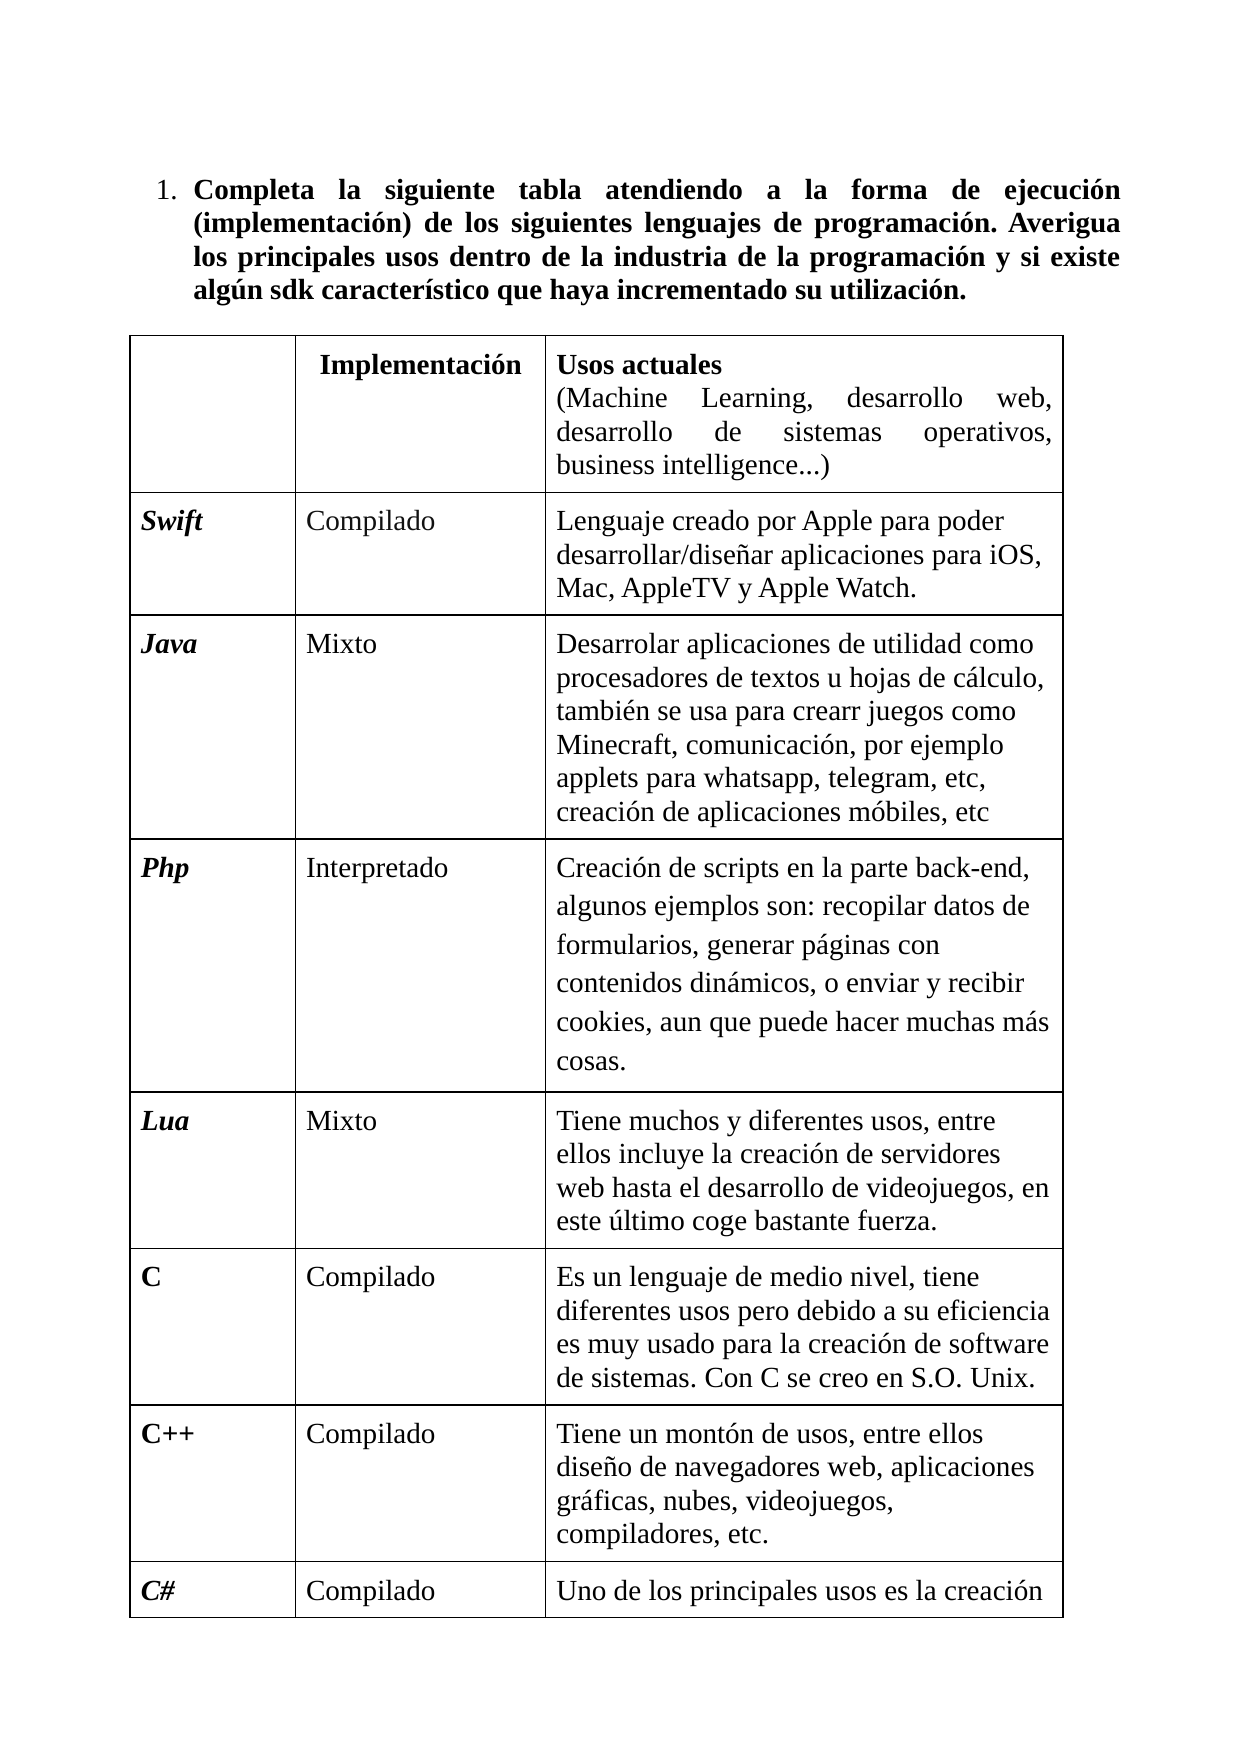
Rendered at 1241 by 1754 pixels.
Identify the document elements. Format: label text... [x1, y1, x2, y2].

table_cell Es un lenguaje de medio nivel, tiene diferentes usos pero debido a su eficiencia es muy usado para la creación de software de sistemas. Con C se creo en S.O. Unix. [546, 1249, 1062, 1404]
table_cell Mixto [296, 616, 545, 838]
table_cell Creación de scripts en la parte back-end, algunos ejemplos son: recopilar datos de formularios, generar páginas con contenidos dinámicos, o enviar y recibir cookies, aun que puede hacer muchas más cosas. [546, 840, 1062, 1091]
table_header Implementación [296, 336, 545, 491]
table_cell Uno de los principales usos es la creación [546, 1562, 1062, 1617]
table_cell Lua [131, 1093, 295, 1247]
table_cell C [131, 1249, 295, 1404]
table_cell Swift [131, 493, 295, 614]
table_cell Compilado [296, 1406, 545, 1561]
table_cell Tiene un montón de usos, entre ellos diseño de navegadores web, aplicaciones gráficas, nubes, videojuegos, compiladores, etc. [546, 1406, 1062, 1561]
table_header Usos actuales (Machine Learning, desarrollo web, desarrollo de sistemas operativos, business intelligence...) [546, 336, 1062, 491]
table_cell Tiene muchos y diferentes usos, entre ellos incluye la creación de servidores web hasta el desarrollo de videojuegos, en este último coge bastante fuerza. [546, 1093, 1062, 1247]
table_cell Desarrolar aplicaciones de utilidad como procesadores de textos u hojas de cálculo, también se usa para crearr juegos como Minecraft, comunicación, por ejemplo applets para whatsapp, telegram, etc, creación de aplicaciones móbiles, etc [546, 616, 1062, 838]
table_header [131, 336, 295, 491]
table_cell Java [131, 616, 295, 838]
table_cell Lenguaje creado por Apple para poder desarrollar/diseñar aplicaciones para iOS, Mac, AppleTV y Apple Watch. [546, 493, 1062, 614]
table_cell Mixto [296, 1093, 545, 1247]
list Completa la siguiente tabla atendiendo a la forma de ejecución (implementación) de los siguientes lenguajes de programación. Averigua los principales usos dentro de la industria de la programación y si existe algún sdk característico que haya incrementado su utilización. [156, 172, 1122, 306]
table_cell Php [131, 840, 295, 1091]
table_cell Compilado [296, 493, 545, 614]
table_cell Interpretado [296, 840, 545, 1091]
table_cell C# [131, 1562, 295, 1617]
table_cell C++ [131, 1406, 295, 1561]
table_cell Compilado [296, 1562, 545, 1617]
table_cell Compilado [296, 1249, 545, 1404]
